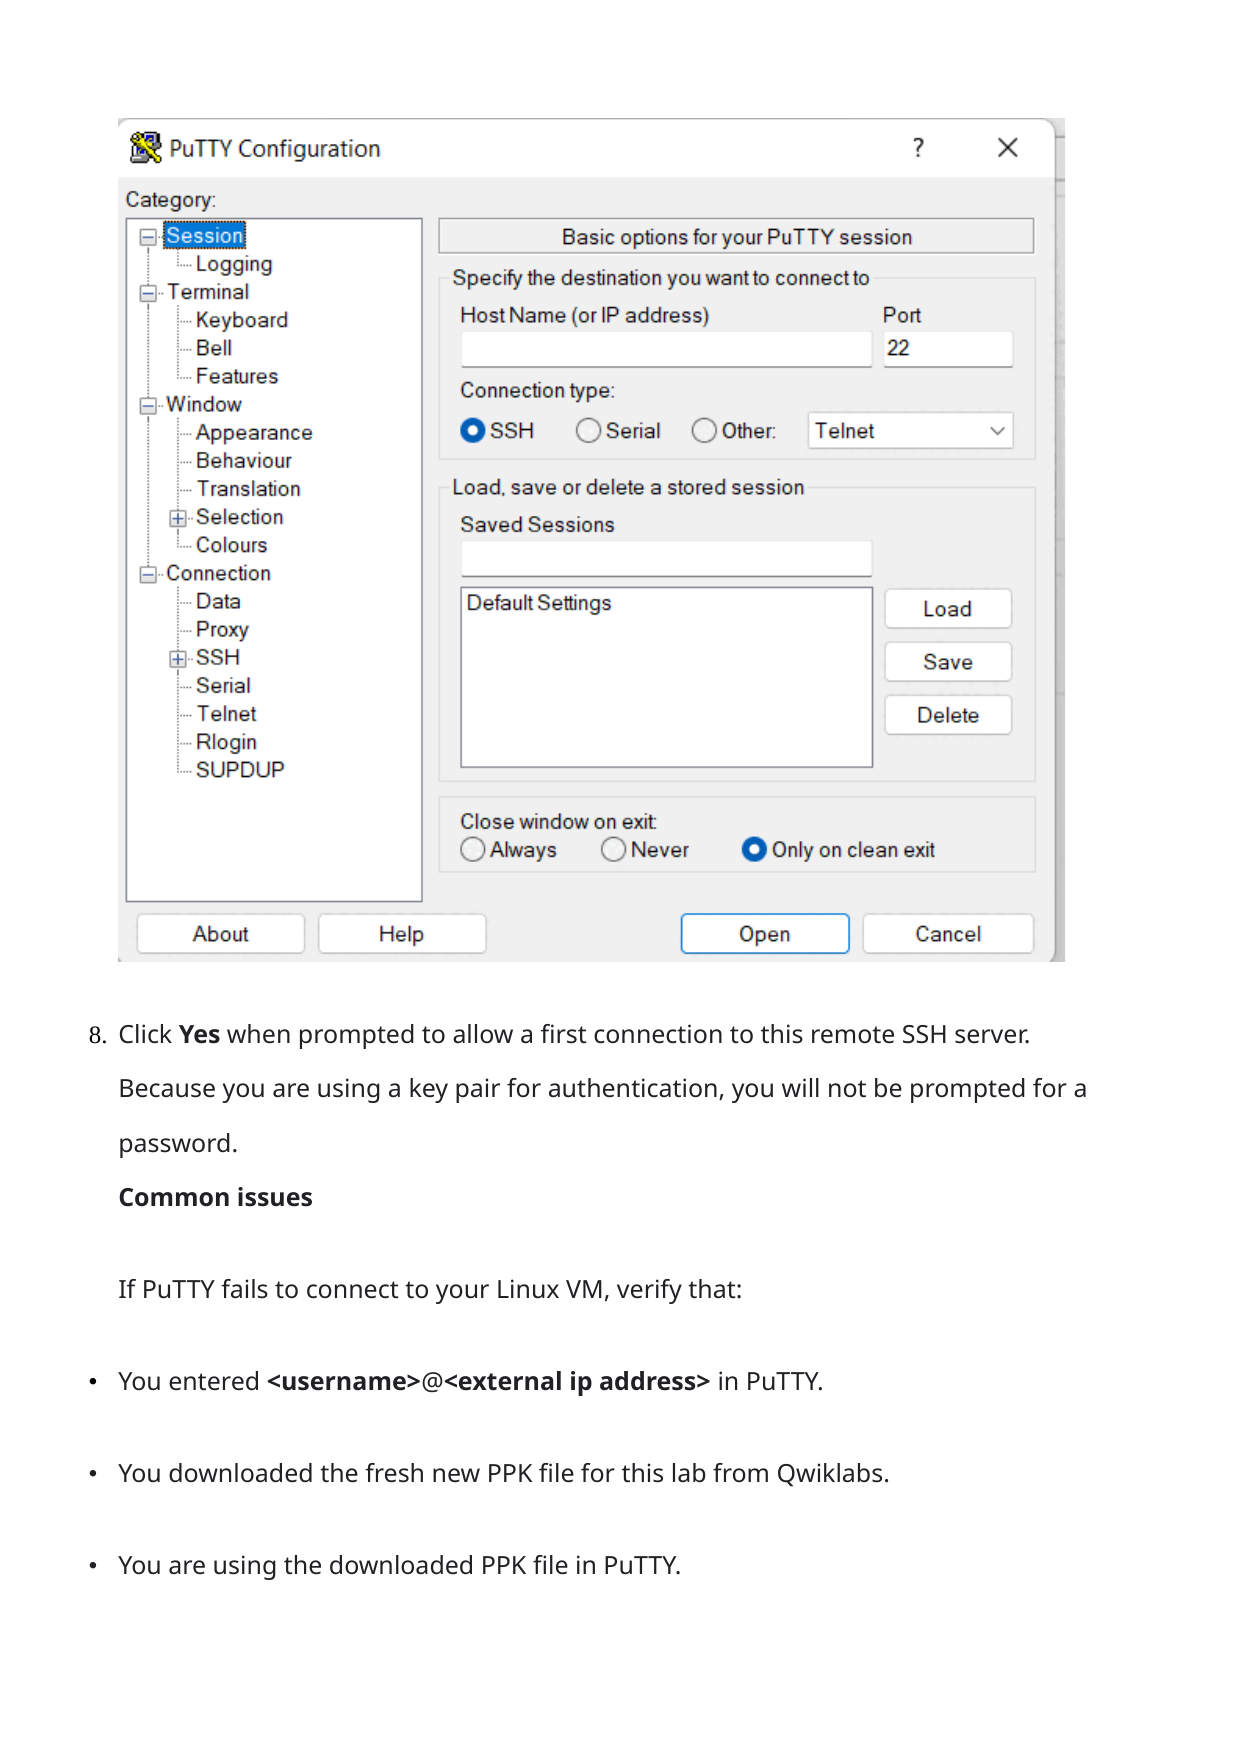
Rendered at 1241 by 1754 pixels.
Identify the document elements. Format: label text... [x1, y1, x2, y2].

text Common issues [118, 1180, 1122, 1214]
list You downloaded the fresh new PPK file for this lab from Qwiklabs. [118, 1456, 1122, 1490]
picture [118, 118, 1065, 962]
text If PuTTY fails to connect to your Linux VM, verify that: [118, 1272, 1122, 1306]
list You entered <username>@<external ip address> in PuTTY. [118, 1364, 1122, 1398]
list You are using the downloaded PPK file in PuTTY. [118, 1548, 1122, 1582]
list Click Yes when prompted to allow a first connection to this remote SSH server. Because you are using a key pair for authentication, you will not be prompted for a password. [118, 1017, 1122, 1159]
